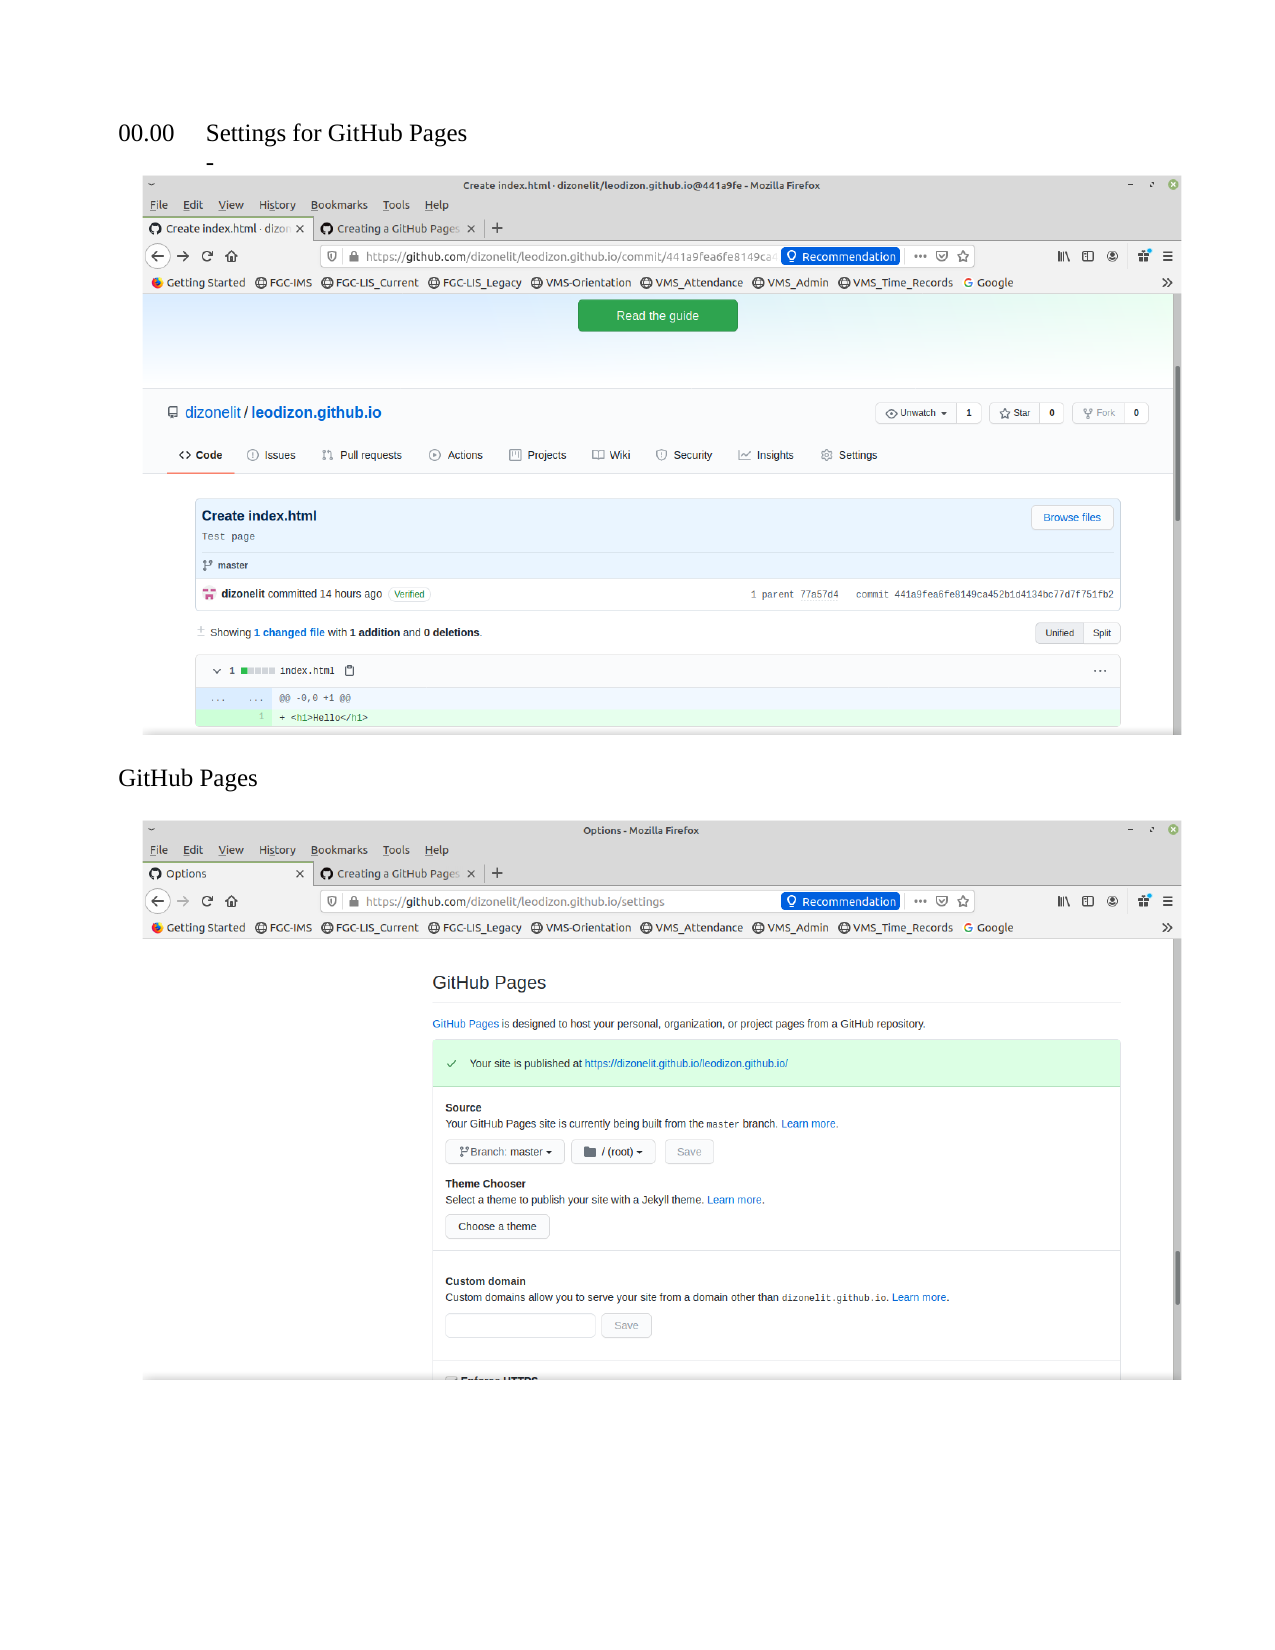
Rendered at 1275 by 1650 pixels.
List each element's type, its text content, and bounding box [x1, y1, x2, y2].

picture [142, 175, 1182, 735]
text - [118, 147, 1206, 176]
picture [142, 820, 1182, 1380]
text GitHub Pages [118, 763, 1206, 792]
text 00.00 Settings for GitHub Pages [118, 118, 1206, 147]
